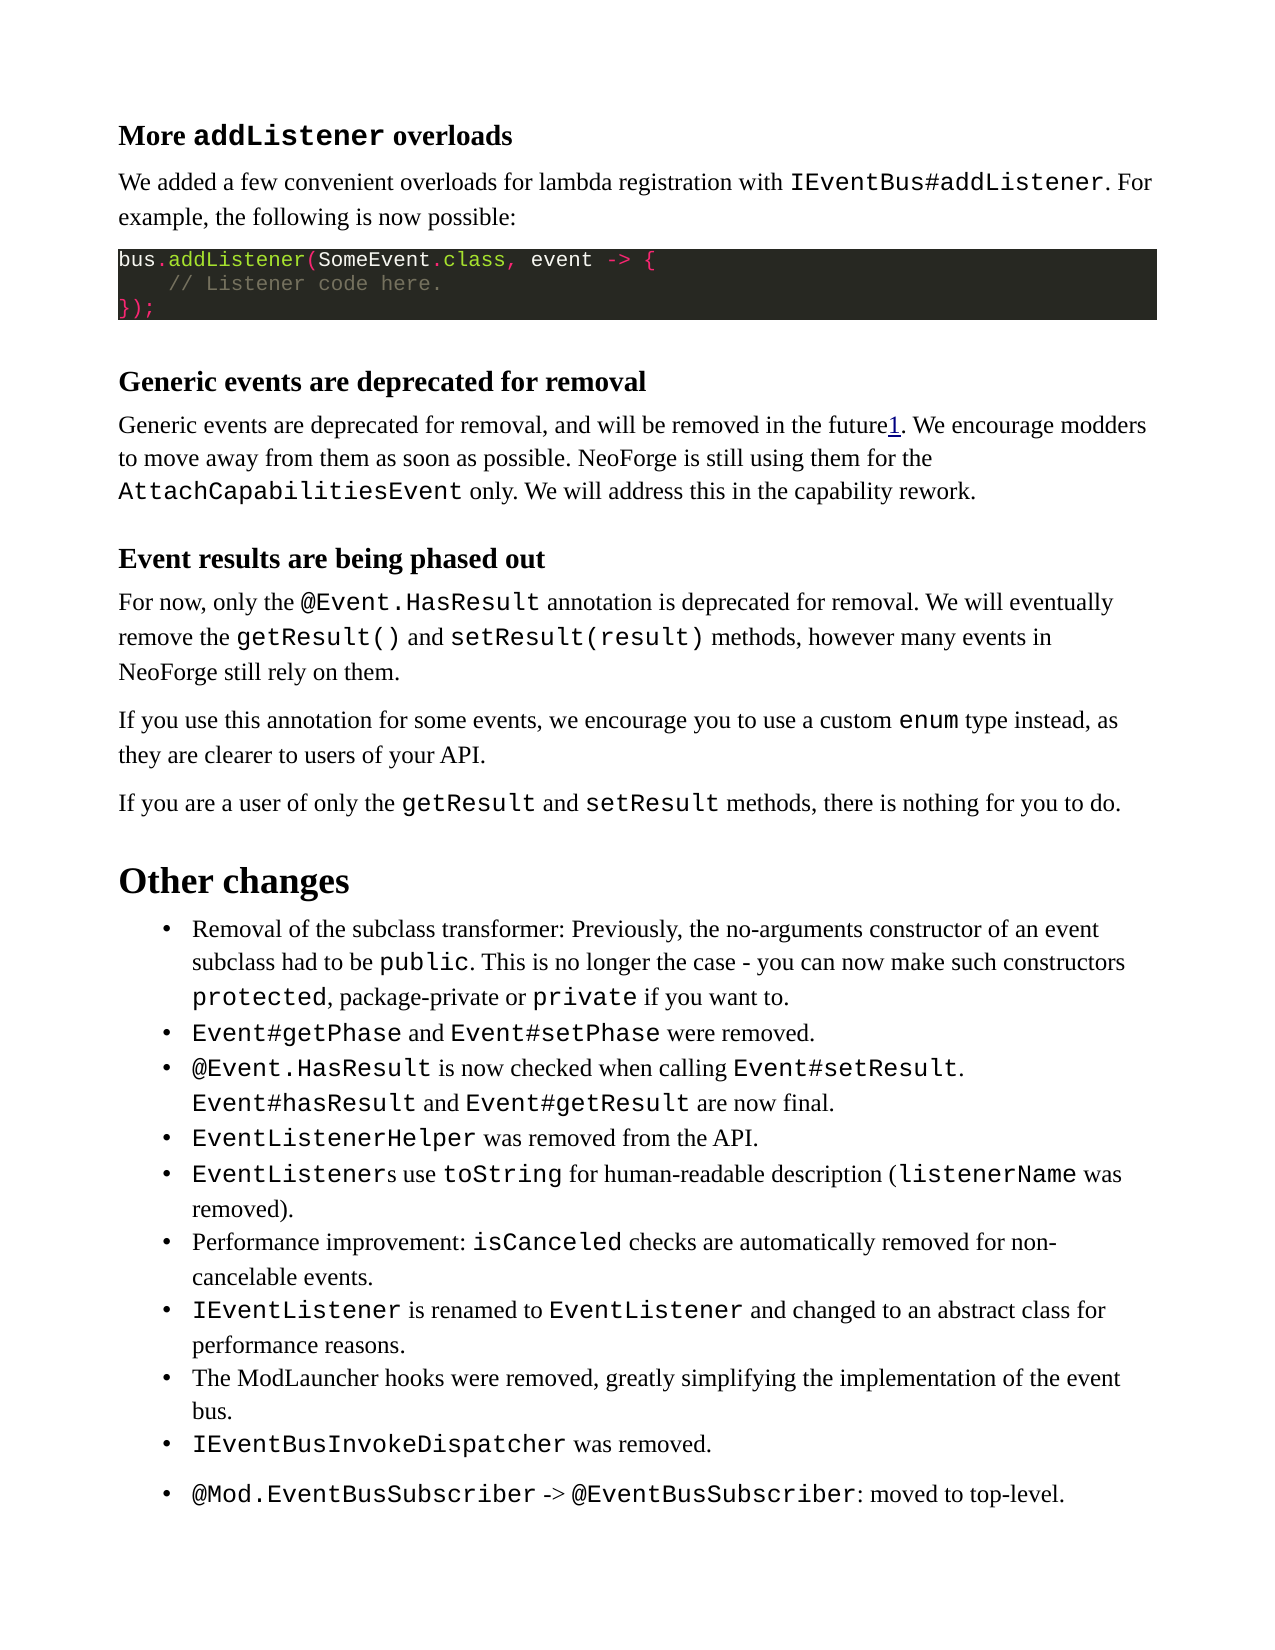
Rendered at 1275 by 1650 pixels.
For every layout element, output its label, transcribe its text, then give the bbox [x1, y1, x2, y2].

list IEventBusInvokeDispatcher was removed. [162, 1429, 1157, 1460]
list EventListeners use toString for human-readable description (listenerName was removed). [162, 1159, 1157, 1223]
subtitle Event results are being phased out [118, 541, 1157, 574]
text // Listener code here. [118, 273, 1157, 297]
list @Mod.EventBusSubscriber -> @EventBusSubscriber: moved to top-level. [162, 1479, 1157, 1510]
text }); [118, 297, 1157, 320]
list Performance improvement: isCanceled checks are automatically removed for non-cancelable events. [162, 1227, 1157, 1291]
subtitle Generic events are deprecated for removal [118, 364, 1157, 398]
list EventListenerHelper was removed from the API. [162, 1123, 1157, 1154]
subtitle More addListener overloads [118, 118, 1157, 154]
text If you use this annotation for some events, we encourage you to use a custom enum type instead, as they are clearer to users of your API. [118, 705, 1157, 769]
text For now, only the @Event.HasResult annotation is deprecated for removal. We will eventually remove the getResult() and setResult(result) methods, however many events in NeoForge still rely on them. [118, 587, 1157, 686]
list @Event.HasResult is now checked when calling Event#setResult. Event#hasResult and Event#getResult are now final. [162, 1053, 1157, 1119]
text bus.addListener(SomeEvent.class, event -> { [118, 249, 1157, 273]
text Generic events are deprecated for removal, and will be removed in the future1. We encourage modders to move away from them as soon as possible. NeoForge is still using them for the AttachCapabilitiesEvent only. We will address this in the capability rework. [118, 410, 1157, 507]
subtitle Other changes [118, 858, 1157, 902]
text We added a few convenient overloads for lambda registration with IEventBus#addListener. For example, the following is now possible: [118, 167, 1157, 231]
list Removal of the subclass transformer: Previously, the no-arguments constructor of an event subclass had to be public. This is no longer the case - you can now make such constructors protected, package-private or private if you want to. [162, 914, 1157, 1013]
list The ModLauncher hooks were removed, greatly simplifying the implementation of the event bus. [162, 1363, 1157, 1425]
text If you are a user of only the getResult and setResult methods, there is nothing for you to do. [118, 788, 1157, 818]
list Event#getPhase and Event#setPhase were removed. [162, 1018, 1157, 1048]
list IEventListener is renamed to EventListener and changed to an abstract class for performance reasons. [162, 1295, 1157, 1359]
